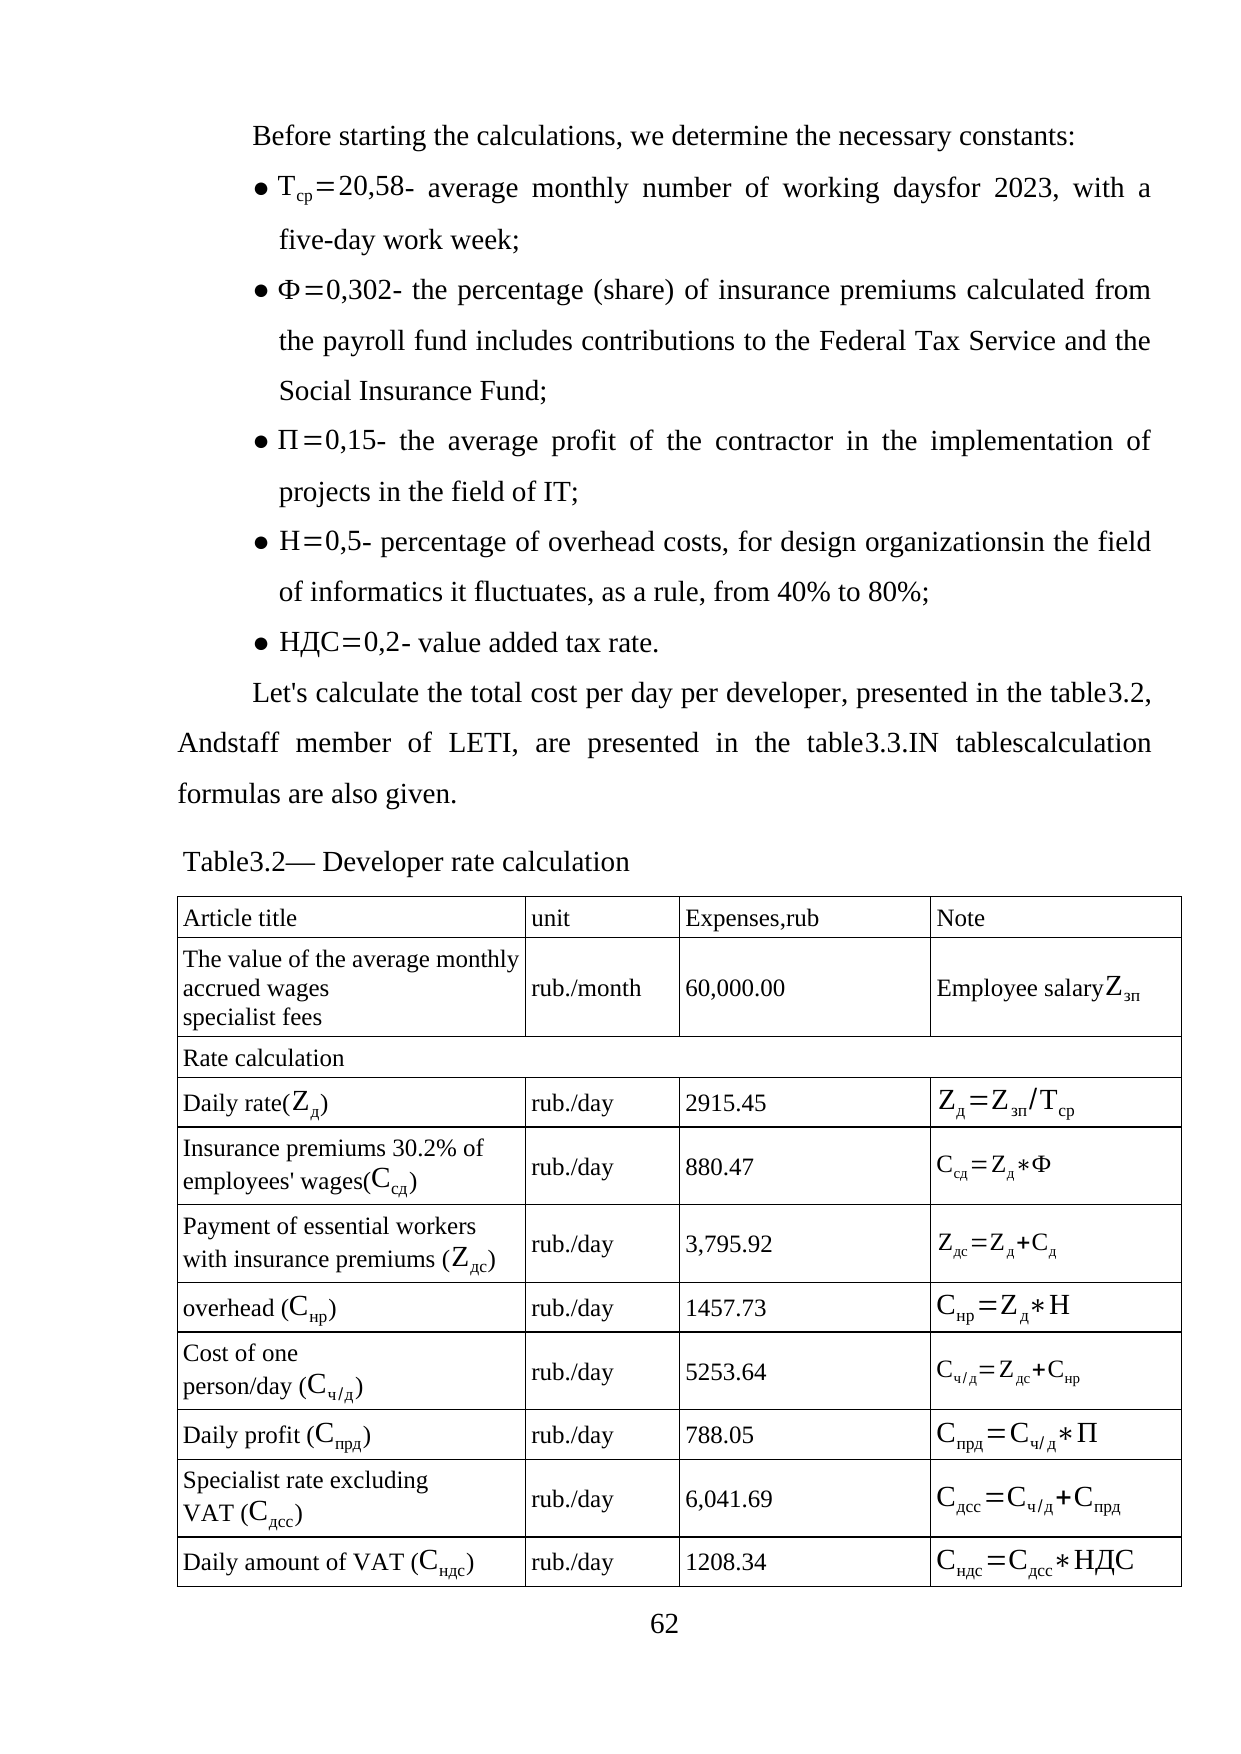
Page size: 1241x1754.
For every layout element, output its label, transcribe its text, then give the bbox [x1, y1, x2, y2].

list - percentage of overhead costs, for design organizationsin the field of informatics it fluctuates, as a rule, from 40% to 80%; [252, 524, 1152, 608]
table_cell [931, 1128, 1181, 1204]
table_cell Payment of essential workers with insurance premiums () [178, 1205, 525, 1282]
table_cell 60,000.00 [680, 938, 930, 1036]
table_cell 1208.34 [680, 1538, 930, 1586]
table_cell overhead () [178, 1283, 525, 1331]
table_cell rub./day [526, 1283, 679, 1331]
table_cell Daily rate() [178, 1078, 525, 1126]
table_cell 6,041.69 [680, 1460, 930, 1536]
table_cell [931, 1078, 1181, 1126]
table_cell Article title [178, 897, 525, 937]
table_cell 788.05 [680, 1410, 930, 1458]
text Before starting the calculations, we determine the necessary constants: [177, 118, 1152, 152]
table_cell Daily profit () [178, 1410, 525, 1458]
table_cell [931, 1460, 1181, 1536]
table_cell [931, 1205, 1181, 1282]
table_cell [931, 1333, 1181, 1409]
table_cell rub./month [526, 938, 679, 1036]
list - the percentage (share) of insurance premiums calculated from the payroll fund includes contributions to the Federal Tax Service and the Social Insurance Fund; [252, 272, 1152, 406]
list - value added tax rate. [252, 625, 1152, 658]
table_cell Specialist rate excluding VAT () [178, 1460, 525, 1536]
table_cell rub./day [526, 1538, 679, 1586]
table_cell Insurance premiums 30.2% of employees' wages() [178, 1128, 525, 1204]
table_cell Rate calculation [178, 1037, 1181, 1077]
table_cell Employee salary [931, 938, 1181, 1036]
table_cell [931, 1410, 1181, 1458]
list - the average profit of the contractor in the implementation of projects in the field of IT; [252, 423, 1152, 507]
table_cell 5253.64 [680, 1333, 930, 1409]
table_cell rub./day [526, 1333, 679, 1409]
table_cell [931, 1283, 1181, 1331]
table_cell rub./day [526, 1128, 679, 1204]
table_cell 2915.45 [680, 1078, 930, 1126]
table_cell rub./day [526, 1078, 679, 1126]
table_cell rub./day [526, 1410, 679, 1458]
table_header Table3.2— Developer rate calculation [177, 826, 1181, 896]
table_cell unit [526, 897, 679, 937]
table_cell 1457.73 [680, 1283, 930, 1331]
table_cell 880.47 [680, 1128, 930, 1204]
list - average monthly number of working daysfor 2023, with a five-day work week; [252, 168, 1152, 255]
table_cell rub./day [526, 1460, 679, 1536]
table_cell Cost of one person/day () [178, 1333, 525, 1409]
text Let's calculate the total cost per day per developer, presented in the table3.2, Andstaff member of LETI, are presented in the table3.3.IN tablescalculation formulas are also given. [177, 675, 1152, 809]
table_cell Expenses,rub [680, 897, 930, 937]
table_cell [931, 1538, 1181, 1586]
table_cell Daily amount of VAT () [178, 1538, 525, 1586]
table_cell rub./day [526, 1205, 679, 1282]
table_cell Note [931, 897, 1181, 937]
table_cell The value of the average monthly accrued wages specialist fees [178, 938, 525, 1036]
table_cell 3,795.92 [680, 1205, 930, 1282]
